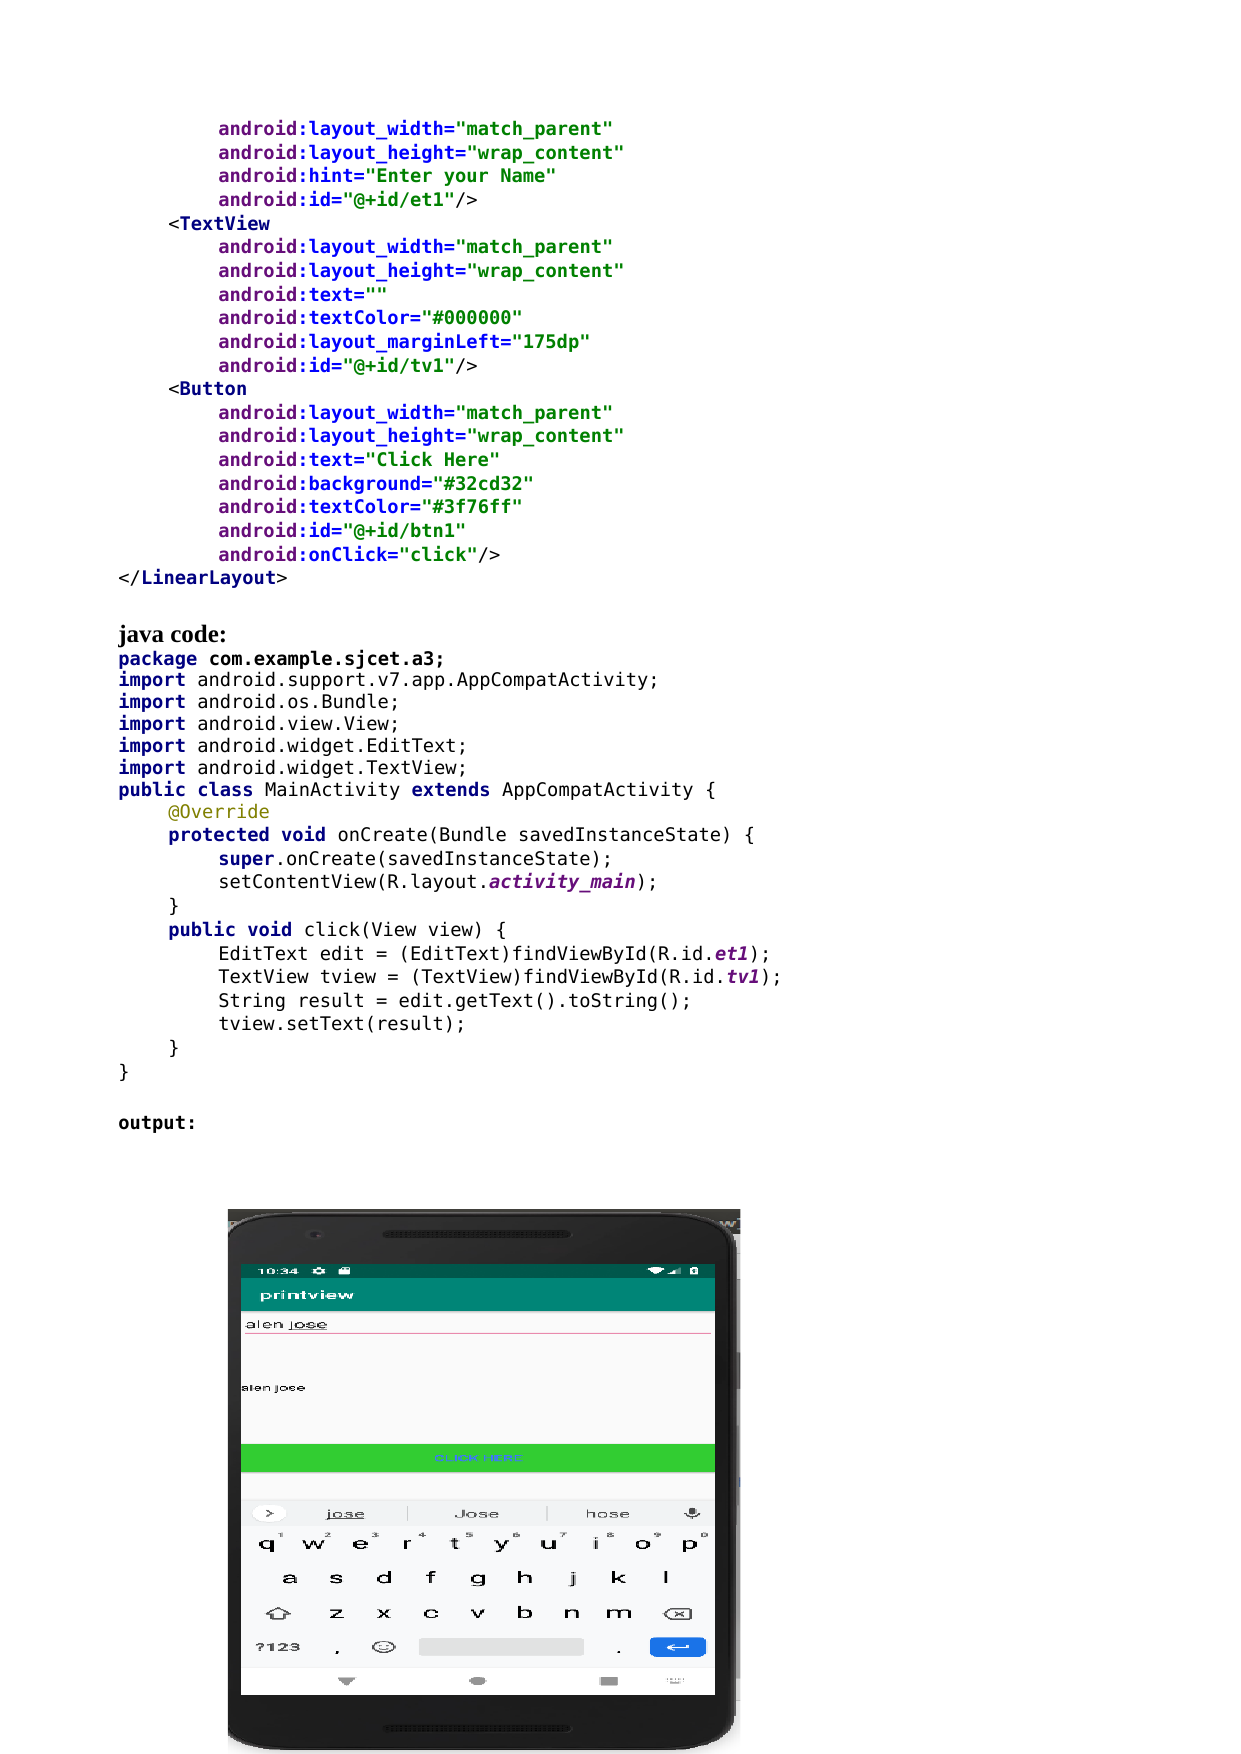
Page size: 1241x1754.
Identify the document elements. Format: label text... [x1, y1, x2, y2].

text android:layout_width="match_parent" [118, 236, 1122, 260]
text <Button [118, 378, 1122, 402]
text android:layout_height="wrap_content" [118, 426, 1122, 449]
text android:background="#32cd32" [118, 473, 1122, 496]
text android:layout_height="wrap_content" [118, 142, 1122, 165]
text import android.view.View; [118, 713, 1122, 735]
text package com.example.sjcet.a3; [118, 647, 1122, 669]
text android:textColor="#000000" [118, 307, 1122, 331]
text output: [118, 1112, 1122, 1134]
text </LinearLayout> [118, 567, 1122, 589]
text android:id="@+id/et1"/> [118, 189, 1122, 213]
text android:onClick="click"/> [118, 544, 1122, 567]
text import android.os.Bundle; [118, 691, 1122, 713]
text public void click(View view) { [118, 919, 1122, 942]
text } [118, 1061, 1122, 1083]
text import android.widget.EditText; [118, 735, 1122, 757]
text setContentView(R.layout.activity_main); [118, 872, 1122, 895]
text android:layout_width="match_parent" [118, 402, 1122, 426]
text android:text="Click Here" [118, 449, 1122, 473]
text } [118, 895, 1122, 919]
text String result = edit.getText().toString(); [118, 990, 1122, 1013]
picture [227, 1209, 741, 1754]
text tview.setText(result); [118, 1013, 1122, 1037]
text TextView tview = (TextView)findViewById(R.id.tv1); [118, 966, 1122, 990]
text import android.widget.TextView; [118, 757, 1122, 779]
text android:id="@+id/tv1"/> [118, 354, 1122, 378]
text android:textColor="#3f76ff" [118, 496, 1122, 520]
text EditText edit = (EditText)findViewById(R.id.et1); [118, 942, 1122, 966]
text } [118, 1037, 1122, 1061]
text java code: [118, 619, 1122, 647]
text <TextView [118, 213, 1122, 236]
text android:layout_marginLeft="175dp" [118, 331, 1122, 354]
text android:layout_width="match_parent" [118, 118, 1122, 142]
text protected void onCreate(Bundle savedInstanceState) { [118, 824, 1122, 848]
text android:id="@+id/btn1" [118, 520, 1122, 544]
text super.onCreate(savedInstanceState); [118, 848, 1122, 872]
text android:layout_height="wrap_content" [118, 260, 1122, 284]
text android:hint="Enter your Name" [118, 165, 1122, 189]
text import android.support.v7.app.AppCompatActivity; [118, 669, 1122, 691]
text @Override [118, 801, 1122, 824]
text public class MainActivity extends AppCompatActivity { [118, 779, 1122, 801]
text android:text="" [118, 284, 1122, 307]
